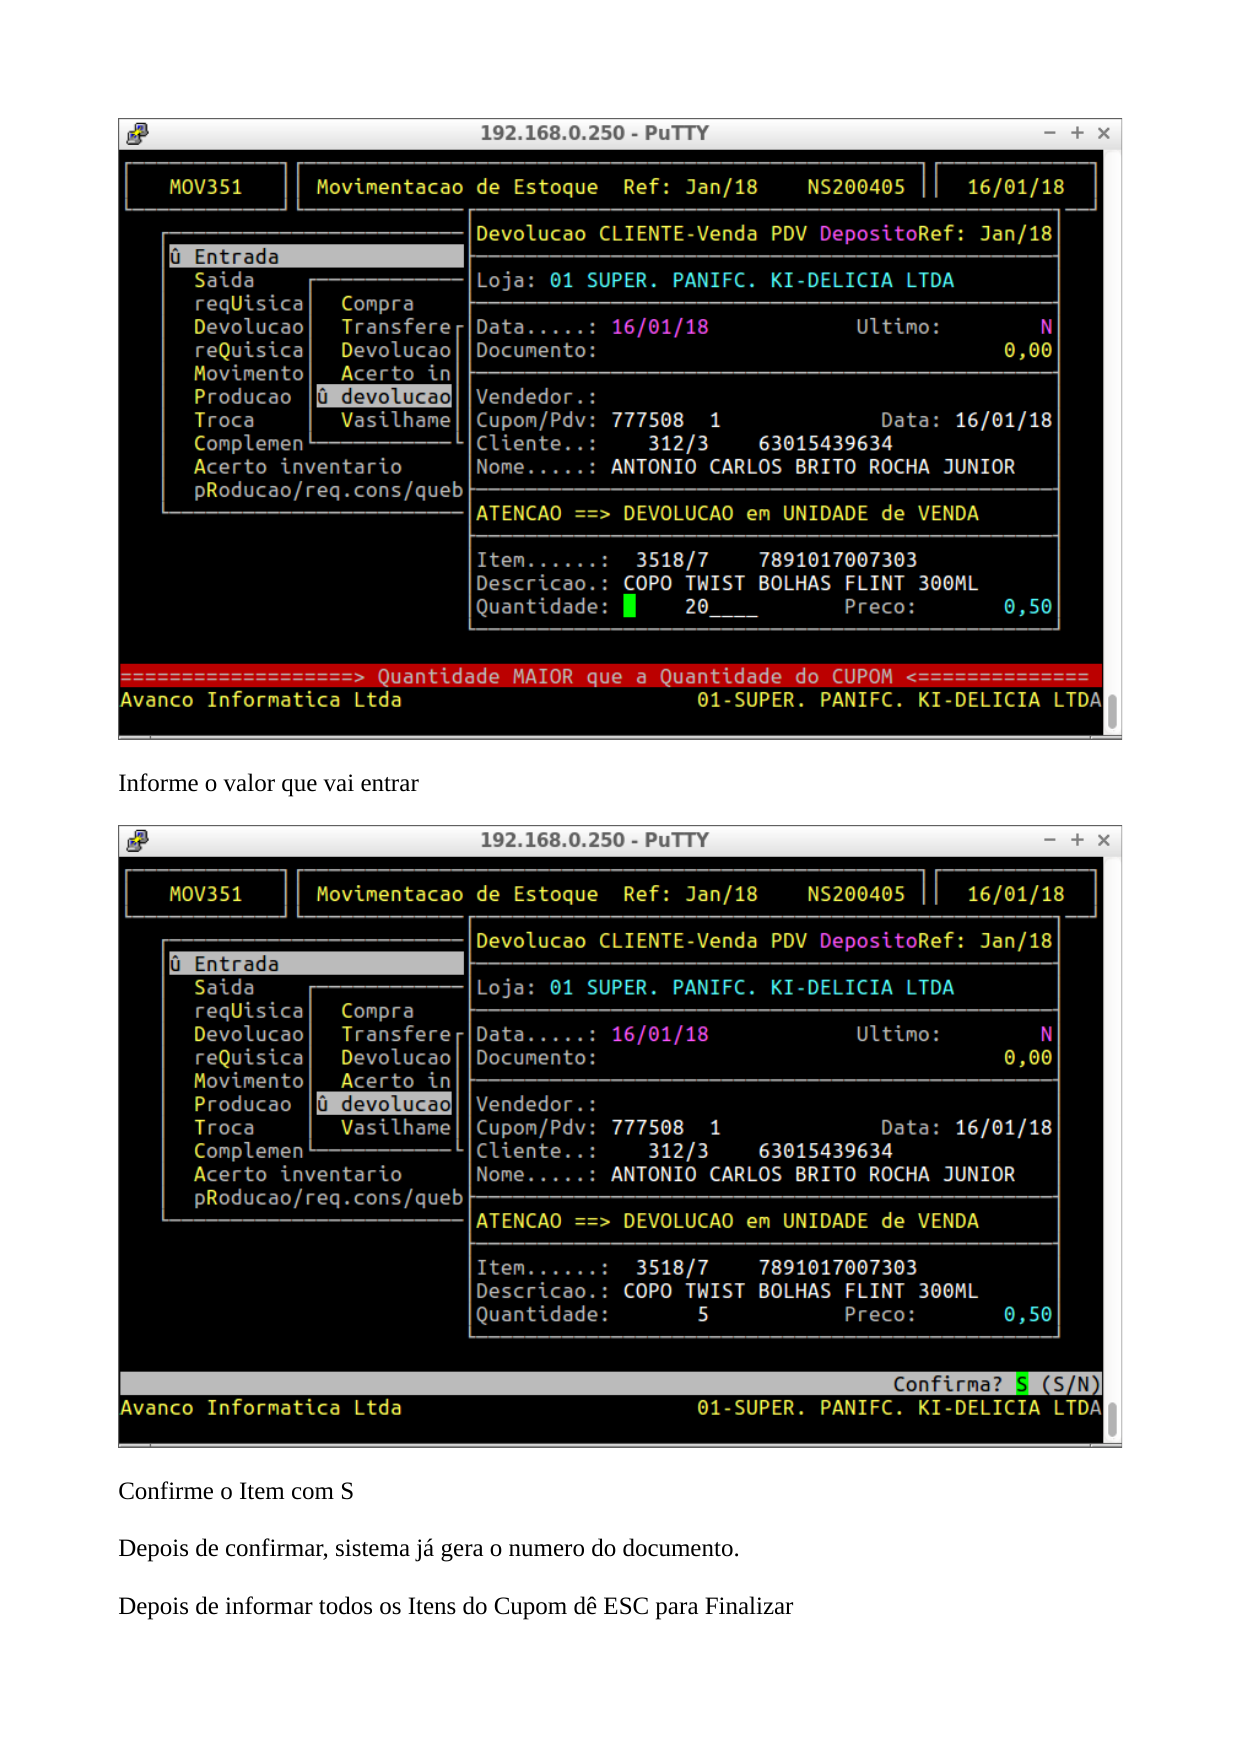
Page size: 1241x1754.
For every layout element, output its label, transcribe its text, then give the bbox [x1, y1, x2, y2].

text Depois de confirmar, sistema já gera o numero do documento. [118, 1533, 1122, 1562]
text Confirme o Item com S [118, 1476, 1122, 1505]
picture [118, 118, 1123, 740]
text Depois de informar todos os Itens do Cupom dê ESC para Finalizar [118, 1591, 1122, 1620]
picture [118, 825, 1123, 1448]
text Informe o valor que vai entrar [118, 768, 1122, 797]
